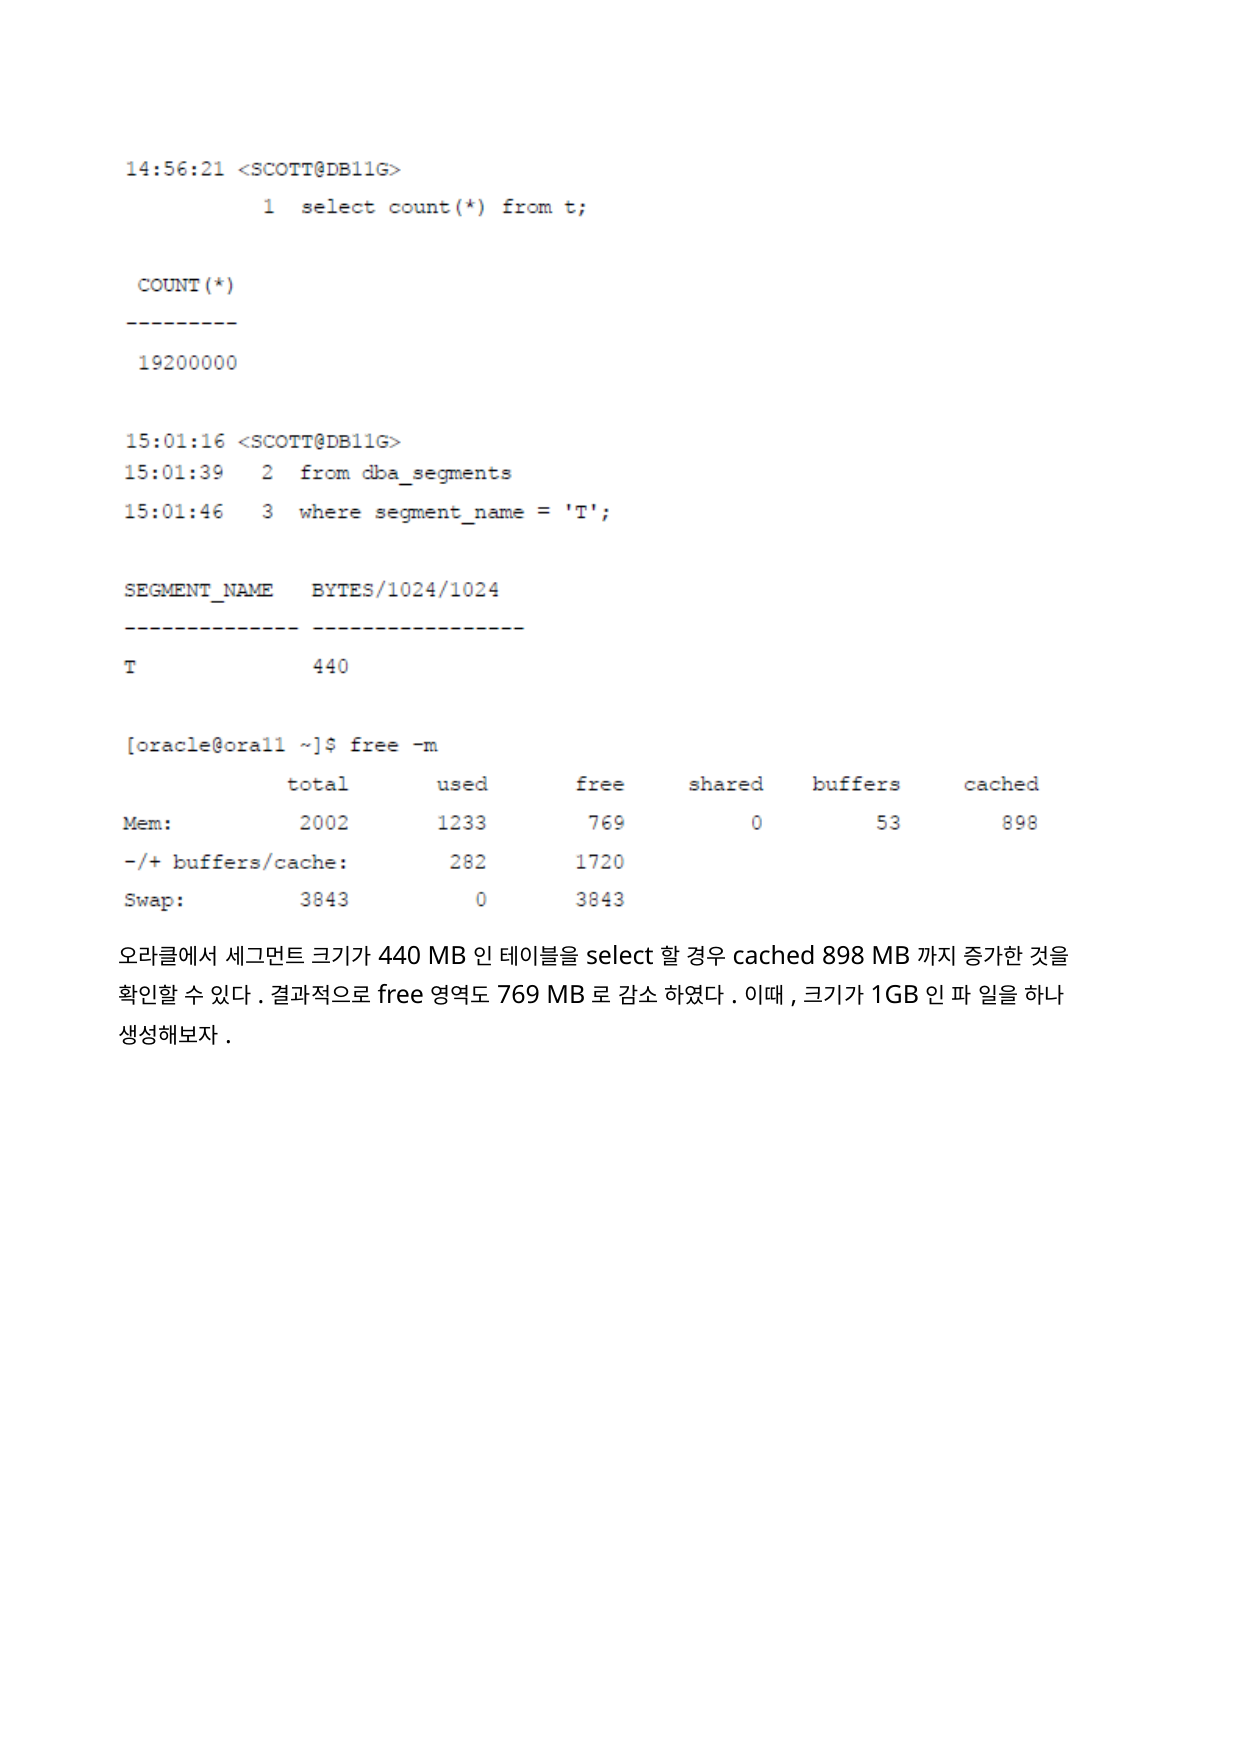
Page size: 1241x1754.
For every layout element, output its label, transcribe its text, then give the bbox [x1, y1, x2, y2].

text 오라클에서 세그먼트 크기가 440 MB 인 테이블을 select 할 경우 cached 898 MB 까지 증가한 것을 확인할 수 있다 . 결과적으로 free 영역도 769 MB 로 감소 하였다 . 이때 , 크기가 1GB 인 파 일을 하나 생성해보자 . [118, 938, 1122, 1050]
picture [118, 157, 1048, 919]
